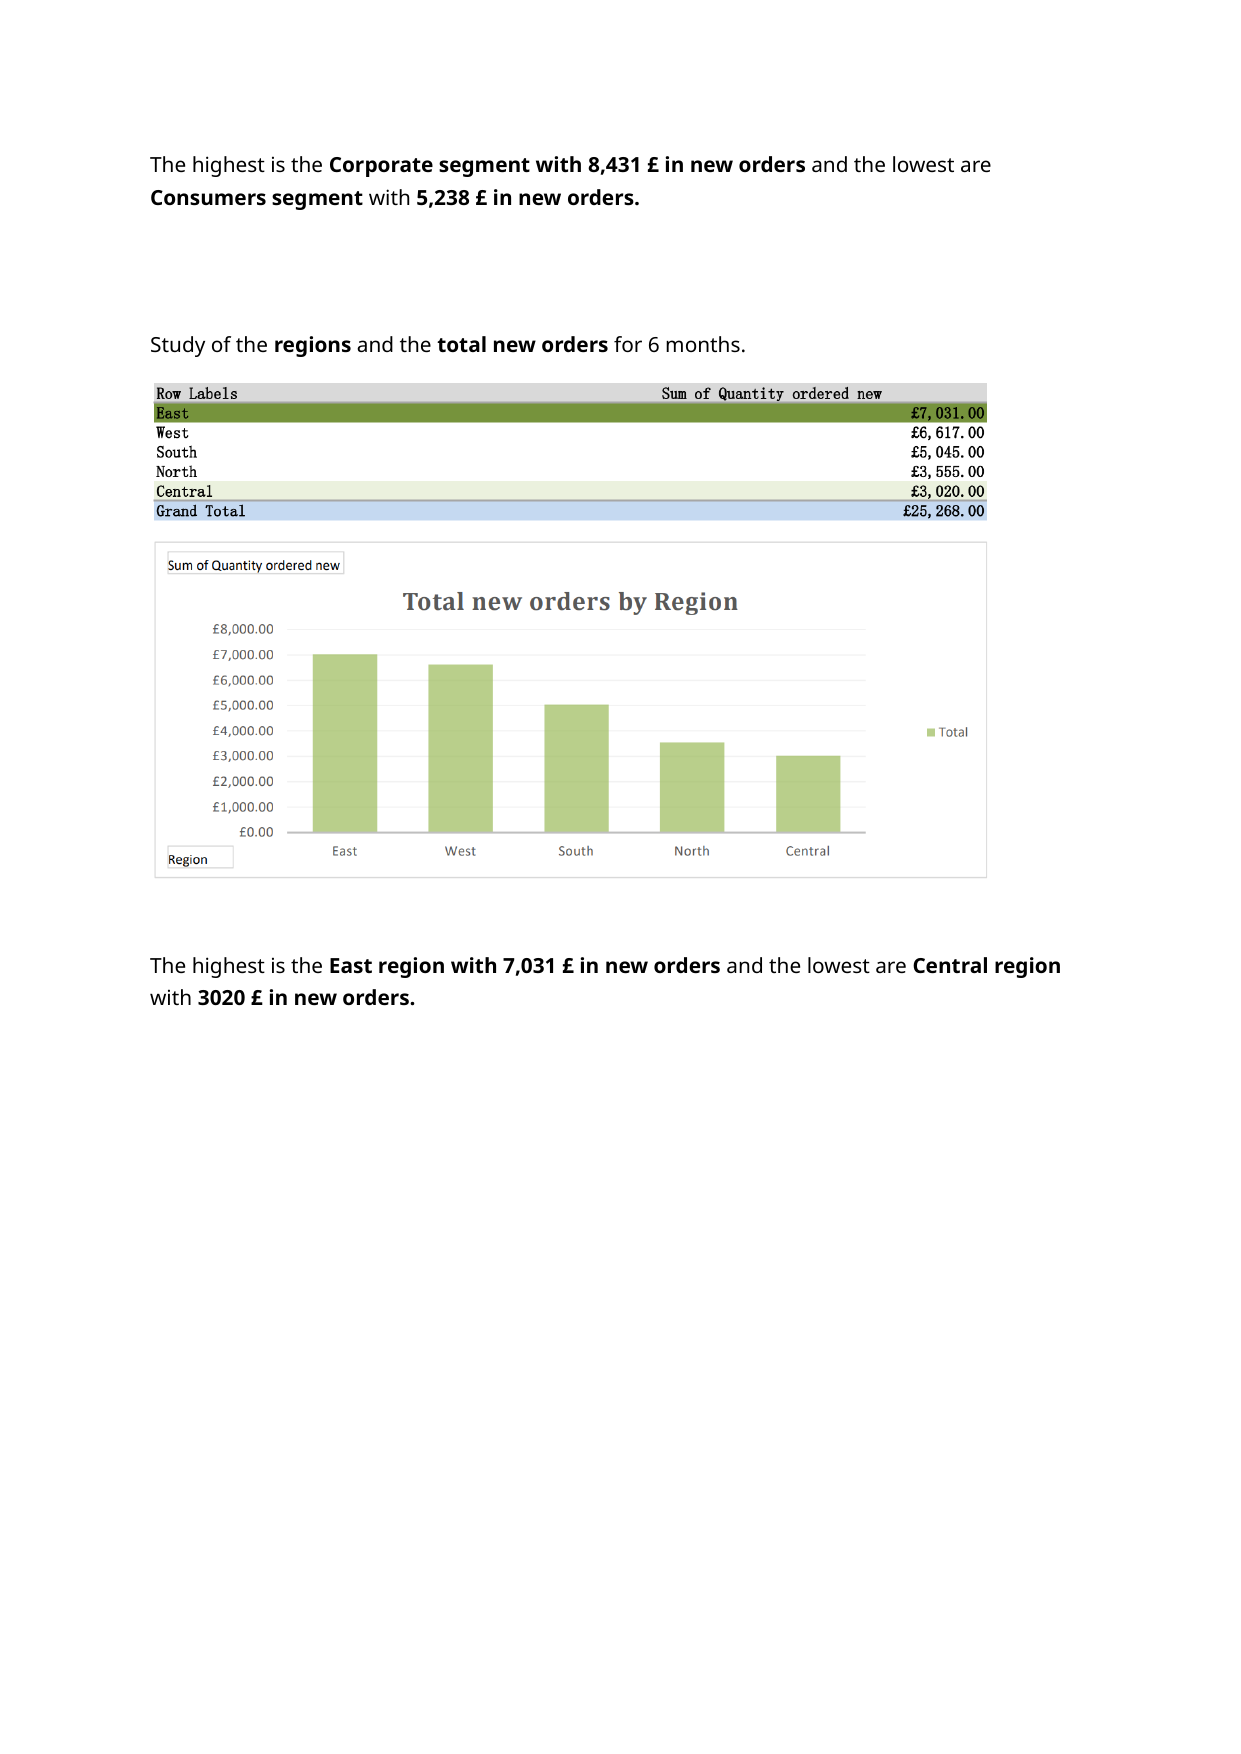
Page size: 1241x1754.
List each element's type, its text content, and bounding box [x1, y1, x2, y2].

text The highest is the East region with 7,031 £ in new orders and the lowest are Central region with 3020 £ in new orders. [150, 951, 1090, 1012]
text The highest is the Corporate segment with 8,431 £ in new orders and the lowest are Consumers segment with 5,238 £ in new orders. [150, 150, 1090, 211]
text Study of the regions and the total new orders for 6 months. [150, 330, 1090, 359]
